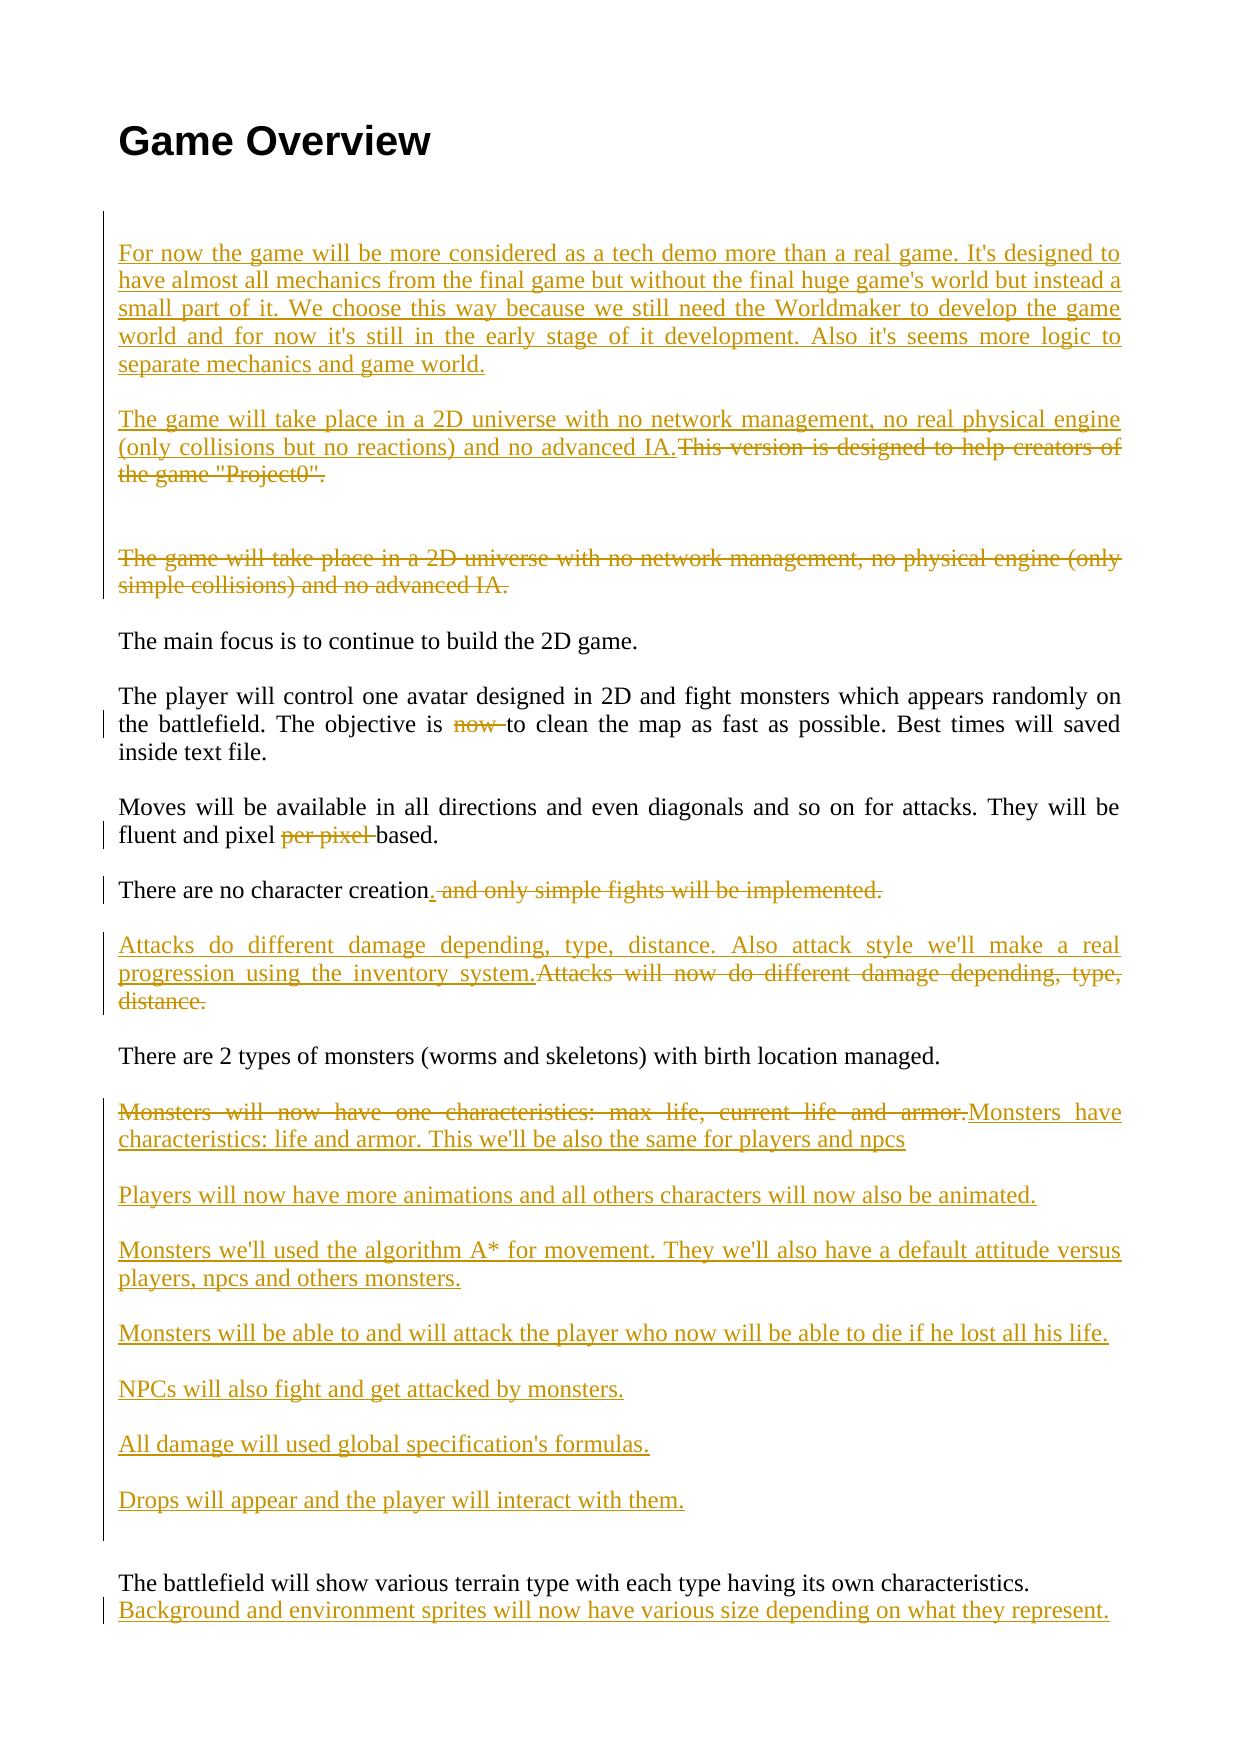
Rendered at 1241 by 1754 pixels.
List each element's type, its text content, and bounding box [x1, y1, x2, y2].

text small part of it. We choose this way because we still need the Worldmaker to develop the game world and for now it's still in the early stage of it development. Also it's seems more logic to [118, 292, 1122, 346]
text Game Overview [118, 118, 1122, 165]
text NPCs will also fight and get attacked by monsters. [118, 1375, 1122, 1403]
text There are no character creation. [118, 876, 1122, 904]
text Attacks do different damage depending, type, distance. Also attack style we'll make a real progression using the inventory system. [118, 932, 1122, 1015]
text Background and environment sprites will now have various size depending on what they represent. [118, 1597, 1122, 1624]
text The game will take place in a 2D universe with no network management, no real physical engine (only collisions but no reactions) and no advanced IA. [118, 405, 1122, 488]
text All damage will used global specification's formulas. [118, 1430, 1122, 1458]
text The player will control one avatar designed in 2D and fight monsters which appears randomly on the battlefield. The objective is to clean the map as fast as possible. Best times will saved inside text file. [118, 682, 1122, 765]
text The battlefield will show various terrain type with each type having its own characteristics. [118, 1569, 1122, 1597]
text For now the game will be more considered as a tech demo more than a real game. It's designed to have almost all mechanics from the final game but without the final huge game's world but instead a [118, 239, 1122, 291]
text Monsters will be able to and will attack the player who now will be able to die if he lost all his life. [118, 1319, 1122, 1347]
text The main focus is to continue to build the 2D game. [118, 627, 1122, 654]
text There are 2 types of monsters (worms and skeletons) with birth location managed. [118, 1042, 1122, 1070]
text players, npcs and others monsters. [118, 1262, 1122, 1292]
text Players will now have more animations and all others characters will now also be animated. [118, 1181, 1122, 1209]
text Monsters we'll used the algorithm A* for movement. They we'll also have a default attitude versus [118, 1236, 1122, 1260]
text separate mechanics and game world. [118, 347, 1122, 377]
text Drops will appear and the player will interact with them. [118, 1486, 1122, 1513]
text Monsters have characteristics: life and armor. This we'll be also the same for players and npcs [118, 1098, 1122, 1153]
text Moves will be available in all directions and even diagonals and so on for attacks. They will be fluent and pixel based. [118, 793, 1122, 848]
